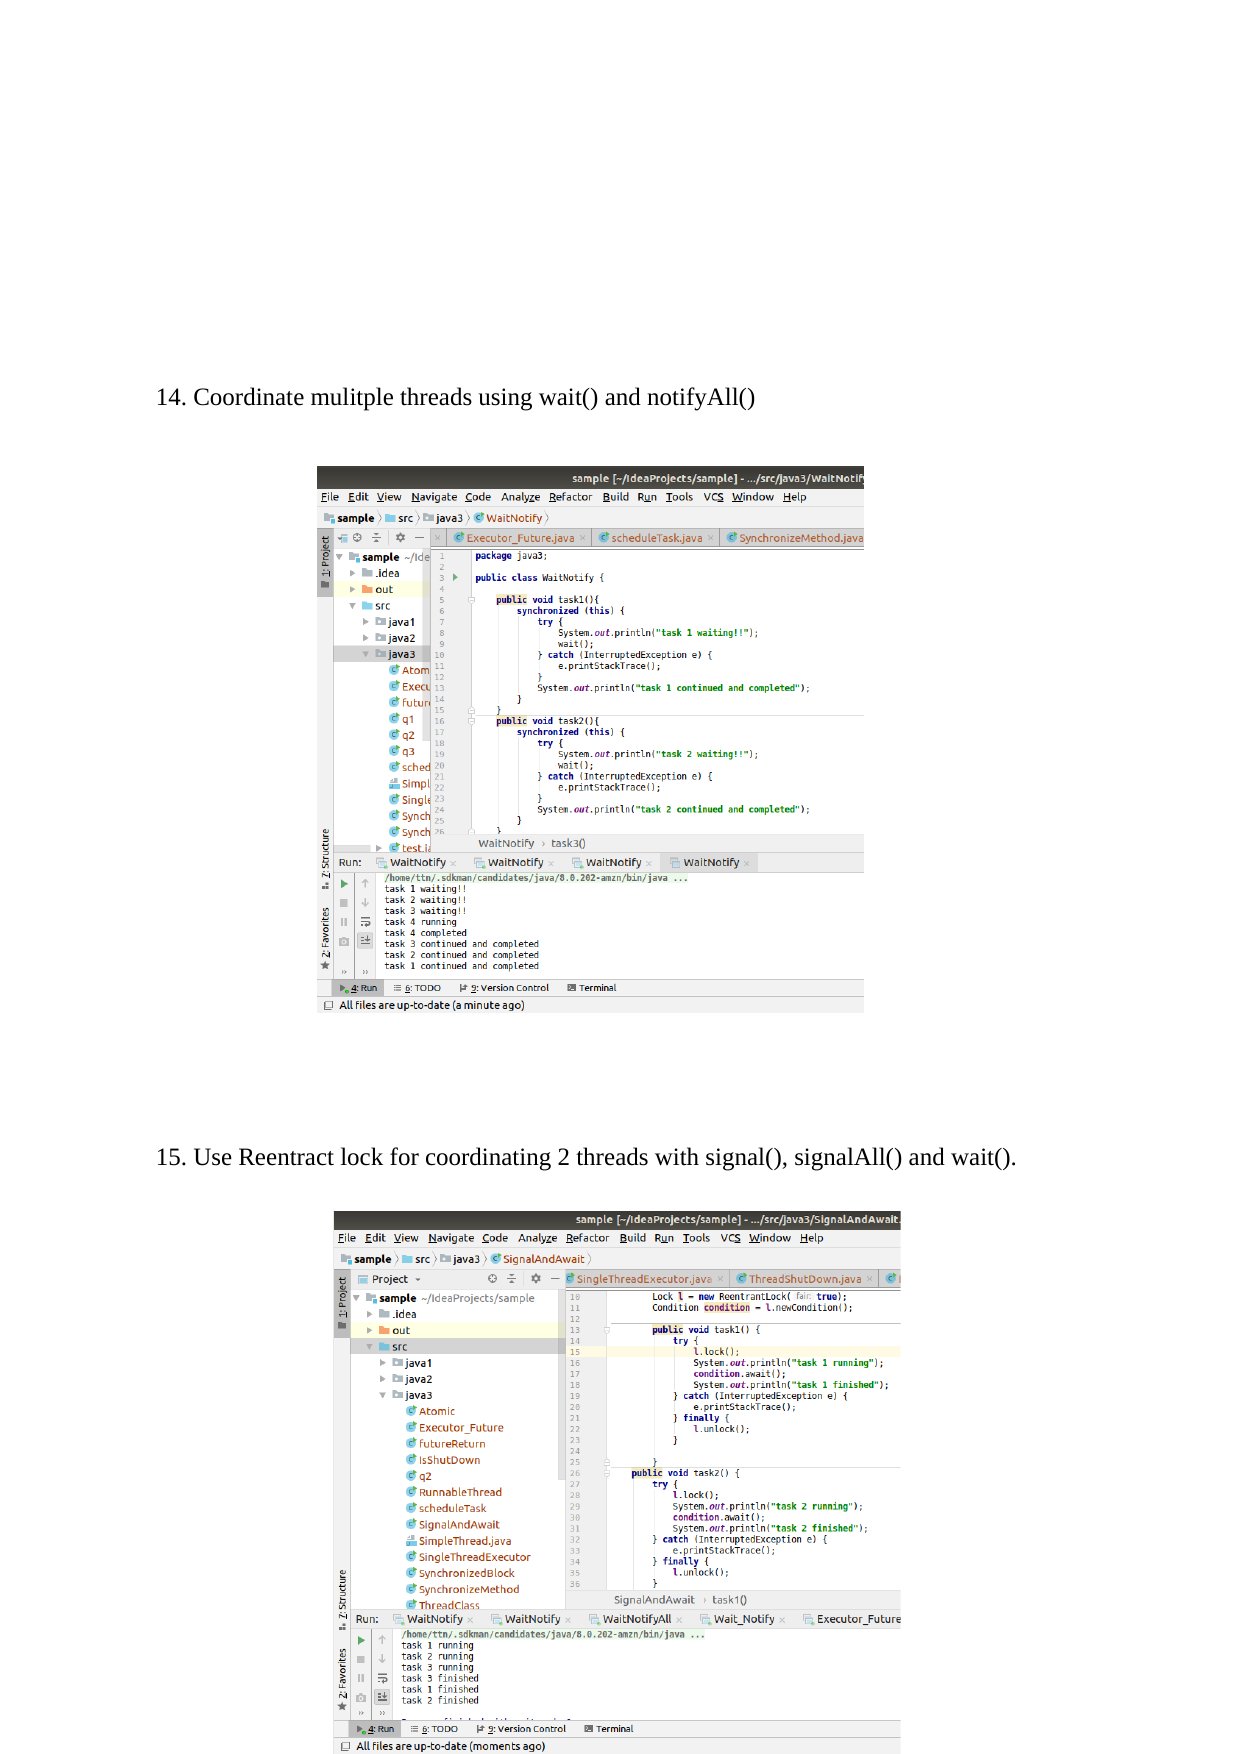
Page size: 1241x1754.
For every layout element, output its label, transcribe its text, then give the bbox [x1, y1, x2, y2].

list Coordinate mulitple threads using wait() and notifyAll() [156, 382, 1122, 411]
picture [317, 466, 653, 1013]
picture [333, 1211, 796, 1754]
list Use Reentract lock for coordinating 2 threads with signal(), signalAll() and wait(). [156, 1142, 1122, 1171]
